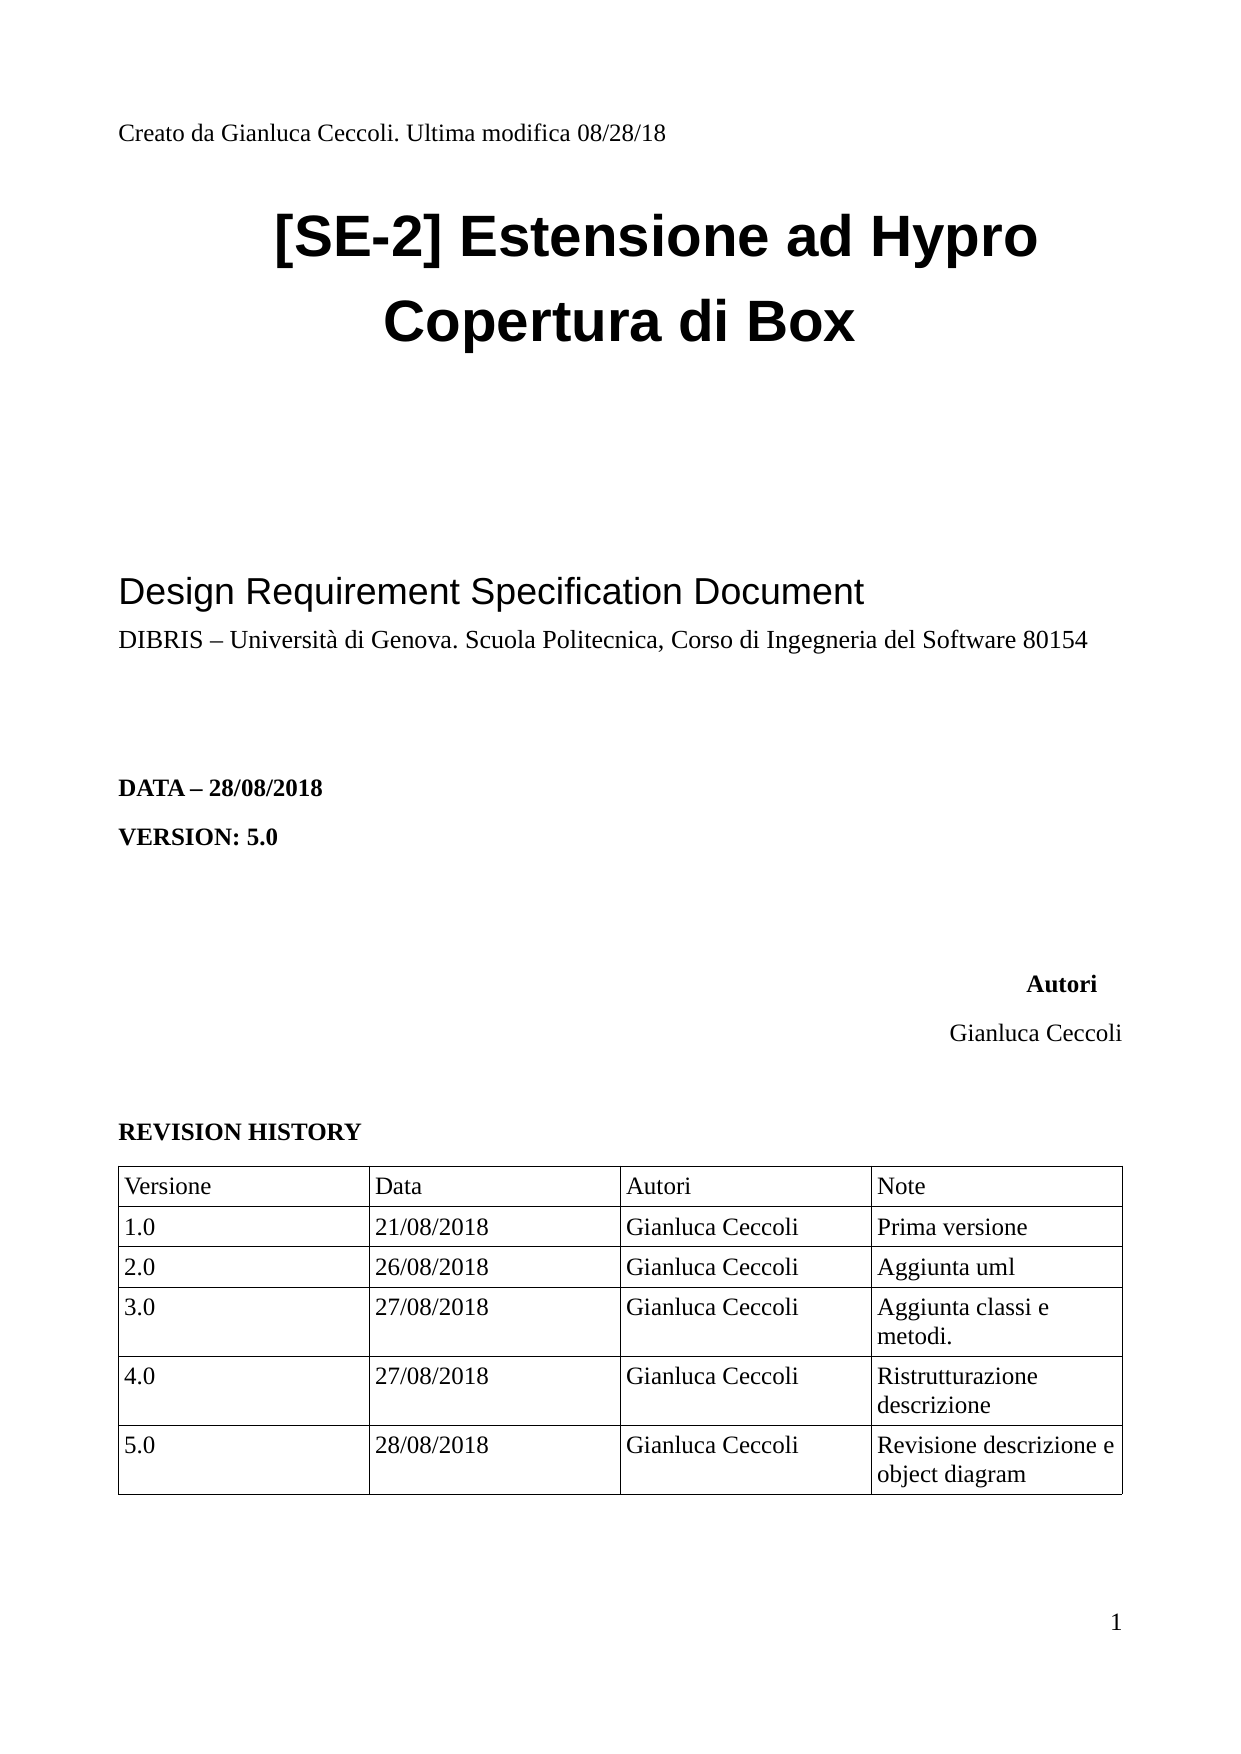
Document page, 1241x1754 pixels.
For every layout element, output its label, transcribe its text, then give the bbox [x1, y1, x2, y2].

table_cell Gianluca Ceccoli [621, 1207, 871, 1246]
title Copertura di Box [118, 287, 1122, 354]
text VERSION: 5.0 [118, 822, 1122, 851]
table_cell Aggiunta uml [872, 1247, 1122, 1287]
table_header Data [370, 1167, 620, 1206]
subtitle Design Requirement Specification Document [118, 569, 1122, 612]
table_cell Gianluca Ceccoli [621, 1288, 871, 1356]
table_cell 5.0 [119, 1426, 369, 1494]
table_cell Revisione descrizione e object diagram [872, 1426, 1122, 1494]
text DIBRIS – Università di Genova. Scuola Politecnica, Corso di Ingegneria del Software 80154 [118, 624, 1122, 654]
text Autori [118, 969, 1122, 998]
table_cell Ristrutturazione descrizione [872, 1357, 1122, 1425]
table_cell 27/08/2018 [370, 1288, 620, 1356]
table_cell Aggiunta classi e metodi. [872, 1288, 1122, 1356]
table_cell 28/08/2018 [370, 1426, 620, 1494]
table_cell Gianluca Ceccoli [621, 1426, 871, 1494]
table_cell 2.0 [119, 1247, 369, 1287]
table_cell 21/08/2018 [370, 1207, 620, 1246]
table_cell 4.0 [119, 1357, 369, 1425]
text DATA – 28/08/2018 [118, 773, 1122, 802]
text Gianluca Ceccoli [118, 1018, 1122, 1047]
text REVISION HISTORY [118, 1117, 1122, 1145]
title [SE-2] Estensione ad Hypro [118, 201, 1122, 268]
table_cell Prima versione [872, 1207, 1122, 1246]
table_cell Gianluca Ceccoli [621, 1357, 871, 1425]
table_header Versione [119, 1167, 369, 1206]
table_header Note [872, 1167, 1122, 1206]
table_cell Gianluca Ceccoli [621, 1247, 871, 1287]
table_cell 1.0 [119, 1207, 369, 1246]
table_cell 26/08/2018 [370, 1247, 620, 1287]
table_header Autori [621, 1167, 871, 1206]
table_cell 3.0 [119, 1288, 369, 1356]
table_cell 27/08/2018 [370, 1357, 620, 1425]
